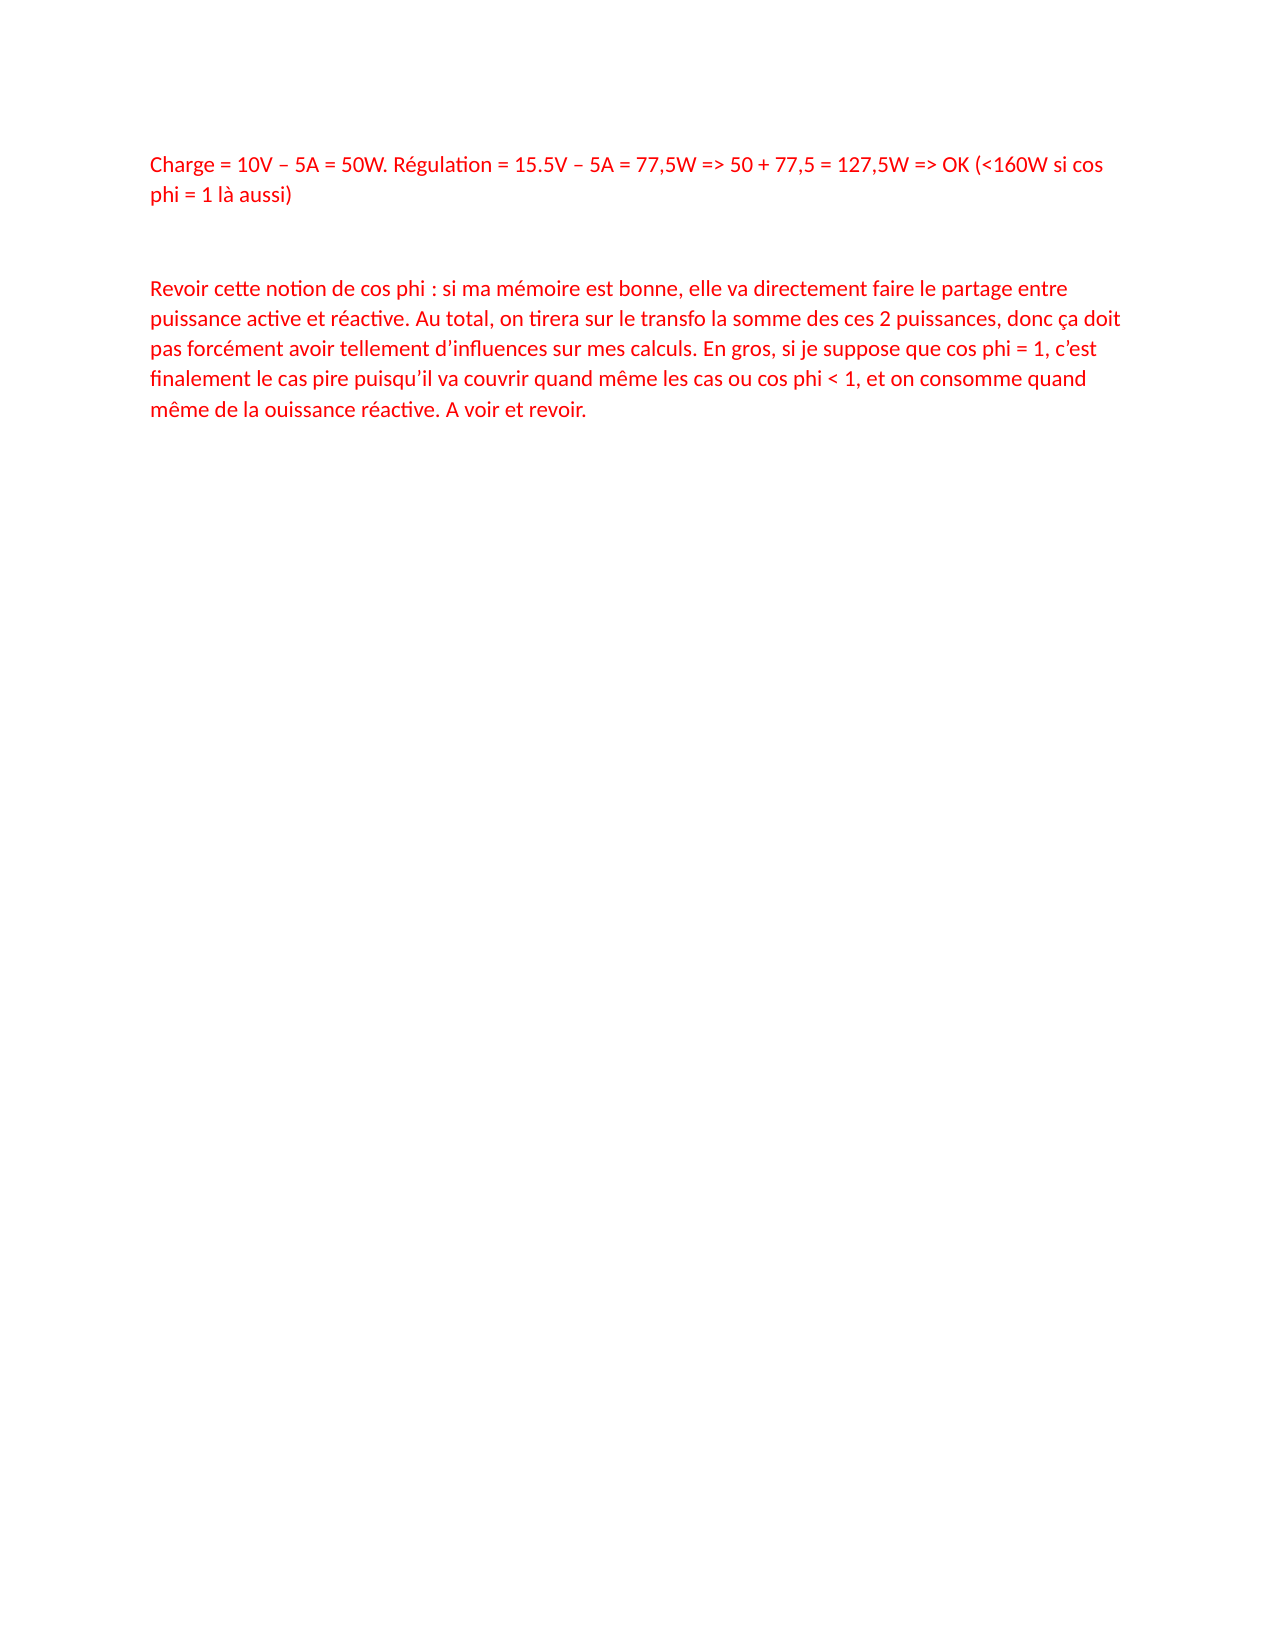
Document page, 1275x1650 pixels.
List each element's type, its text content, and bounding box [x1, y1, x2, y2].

text Revoir cette notion de cos phi : si ma mémoire est bonne, elle va directement faire le partage entre puissance active et réactive. Au total, on tirera sur le transfo la somme des ces 2 puissances, donc ça doit pas forcément avoir tellement d’influences sur mes calculs. En gros, si je suppose que cos phi = 1, c’est finalement le cas pire puisqu’il va couvrir quand même les cas ou cos phi < 1, et on consomme quand même de la ouissance réactive. A voir et revoir. [150, 274, 1125, 423]
text Charge = 10V – 5A = 50W. Régulation = 15.5V – 5A = 77,5W => 50 + 77,5 = 127,5W => OK (<160W si cos phi = 1 là aussi) [150, 150, 1125, 208]
